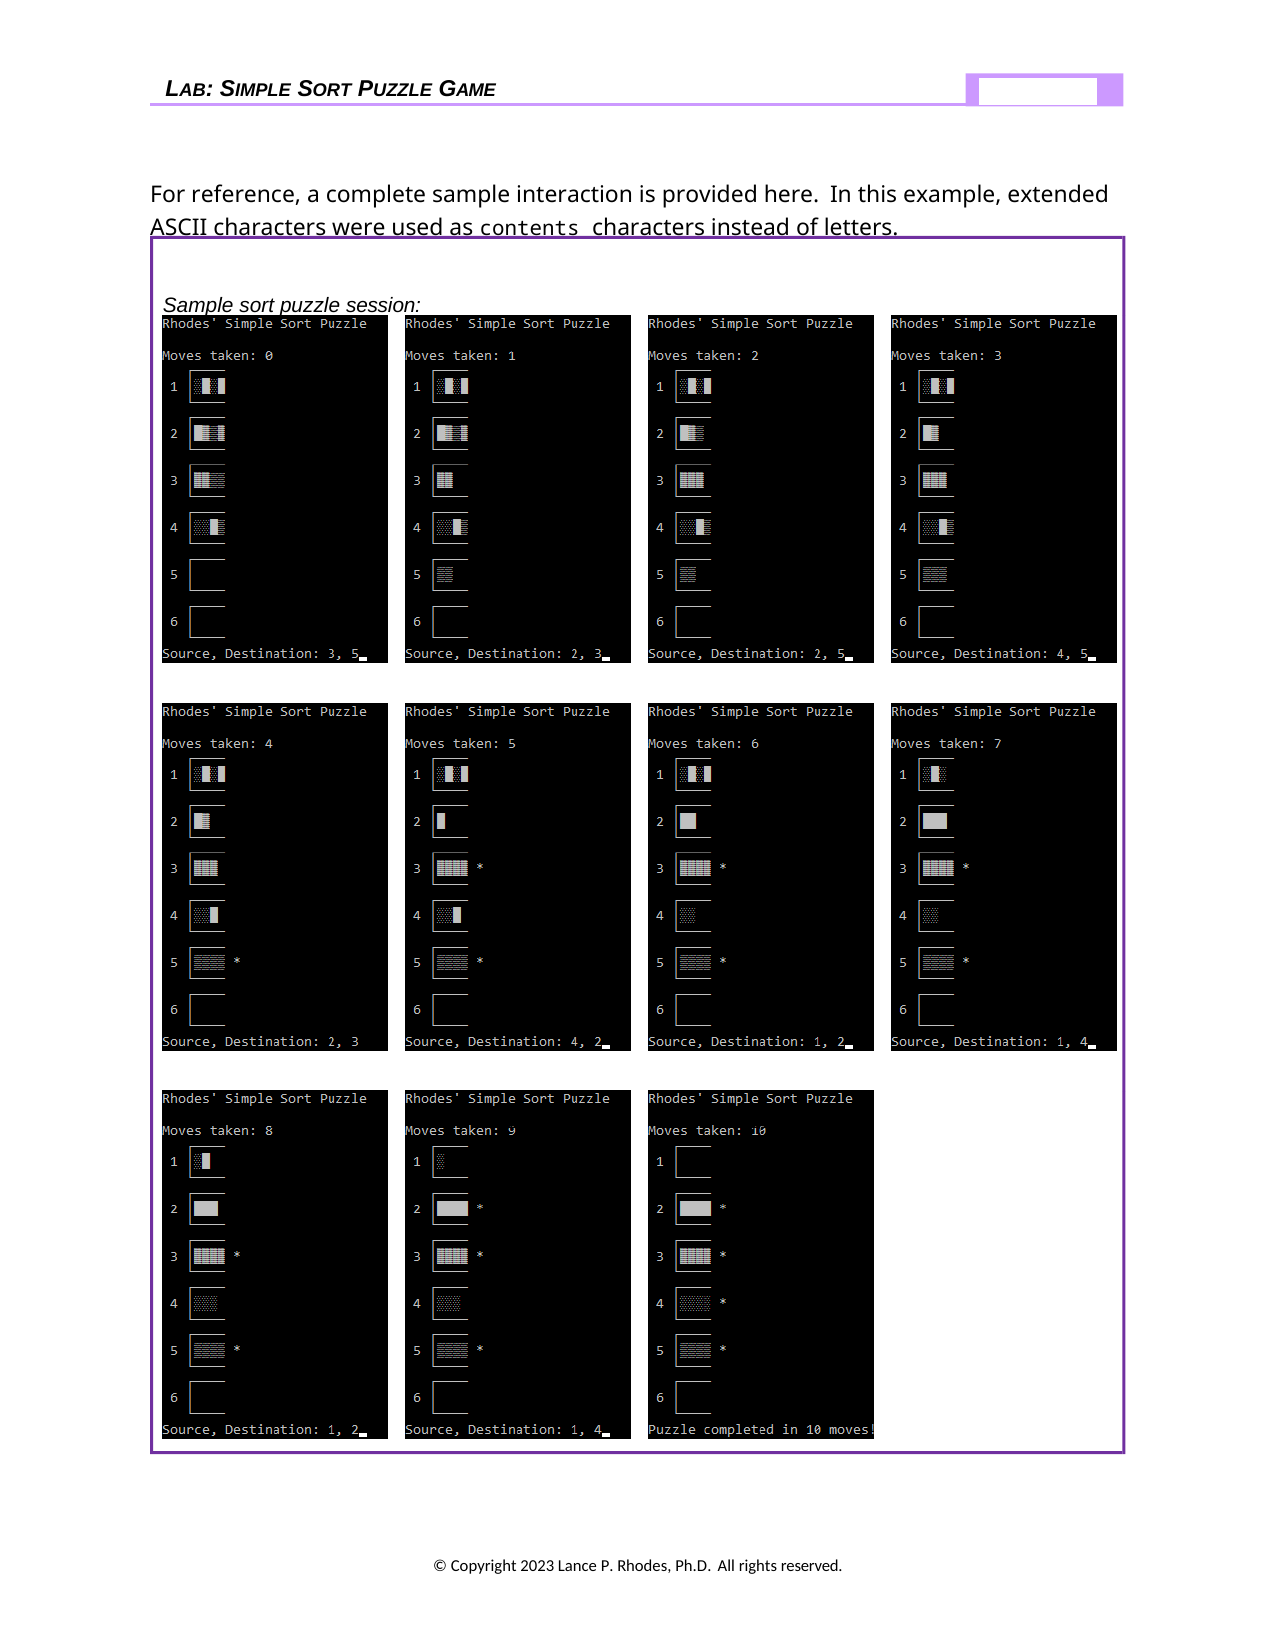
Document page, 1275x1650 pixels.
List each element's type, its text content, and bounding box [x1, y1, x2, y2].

text 5 6 7 8 [1117, 718, 1122, 746]
text 5 6 7 8 [631, 718, 648, 746]
text 1 2 3 4 [631, 330, 648, 358]
text [1126, 293, 1162, 317]
text 9 10 11 [874, 1106, 1122, 1134]
text Sample sort puzzle session: [163, 293, 1122, 317]
text 1 2 3 4 [388, 330, 405, 358]
text 5 6 7 8 [1126, 718, 1162, 746]
text 5 6 7 8 [388, 718, 405, 746]
text 9 10 11 [631, 1106, 648, 1134]
text 9 10 11 [1126, 1106, 1162, 1134]
text For reference, a complete sample interaction is provided here. In this example, extended ASCII characters were used as contents characters instead of letters. [150, 178, 1162, 242]
text 5 6 7 8 [874, 718, 891, 746]
text 1 2 3 4 [1117, 330, 1122, 358]
text 1 2 3 4 [1126, 330, 1162, 358]
text 1 2 3 4 [874, 330, 891, 358]
text 9 10 11 [388, 1106, 405, 1134]
